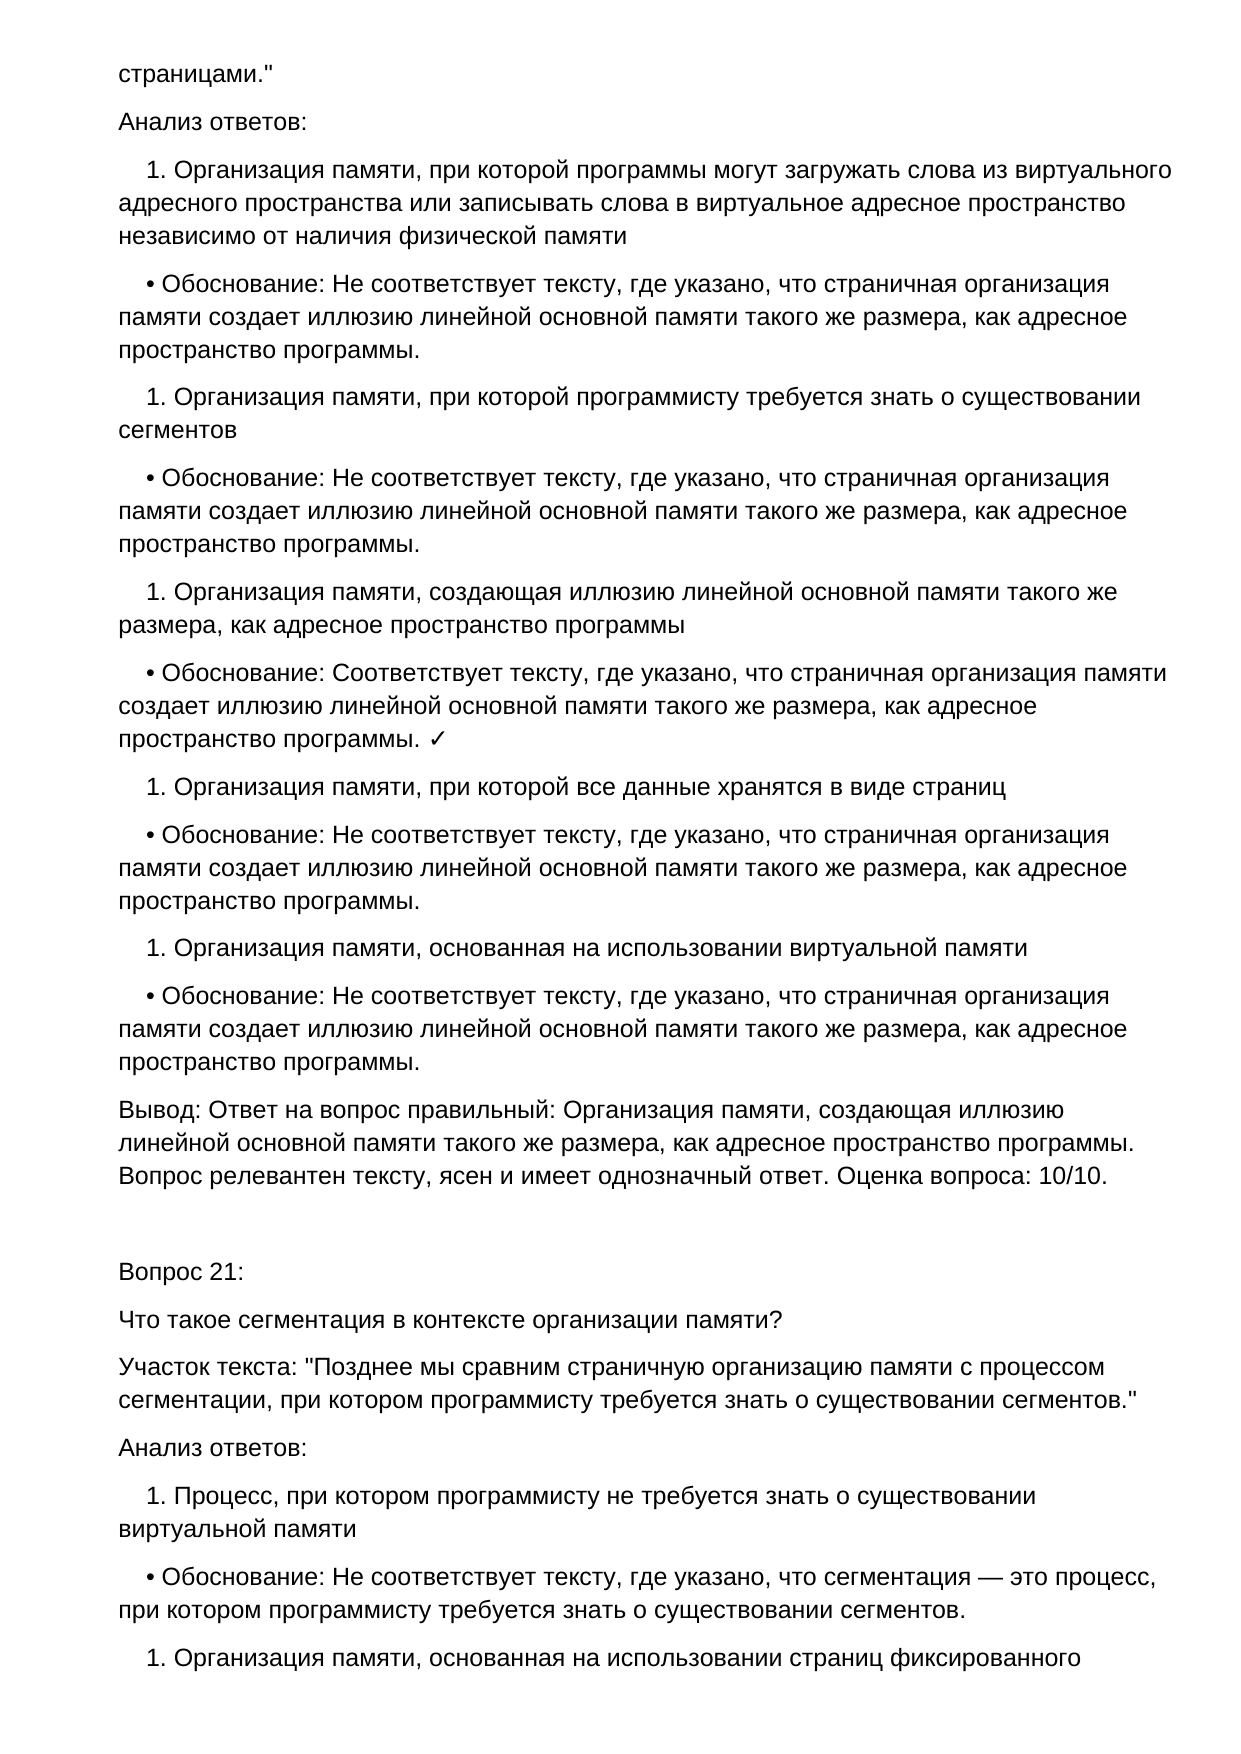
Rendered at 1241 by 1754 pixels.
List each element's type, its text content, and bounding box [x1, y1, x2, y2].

text • Обоснование: Не соответствует тексту, где указано, что страничная организация памяти создает иллюзию линейной основной памяти такого же размера, как адресное пространство программы. [118, 819, 1181, 914]
text 1. Организация памяти, при которой программы могут загружать слова из виртуального адресного пространства или записывать слова в виртуальное адресное пространство независимо от наличия физической памяти [118, 155, 1181, 249]
text 1. Процесс, при котором программисту не требуется знать о существовании виртуальной памяти [118, 1481, 1181, 1543]
text страницами." [118, 59, 1181, 88]
text Анализ ответов: [118, 107, 1181, 136]
text • Обоснование: Не соответствует тексту, где указано, что страничная организация памяти создает иллюзию линейной основной памяти такого же размера, как адресное пространство программы. [118, 981, 1181, 1076]
text 1. Организация памяти, основанная на использовании страниц фиксированного [118, 1643, 1181, 1671]
text • Обоснование: Не соответствует тексту, где указано, что страничная организация памяти создает иллюзию линейной основной памяти такого же размера, как адресное пространство программы. [118, 268, 1181, 363]
text 1. Организация памяти, создающая иллюзию линейной основной памяти такого же размера, как адресное пространство программы [118, 577, 1181, 639]
text Вопрос 21: [118, 1257, 1181, 1286]
text Анализ ответов: [118, 1433, 1181, 1462]
text • Обоснование: Соответствует тексту, где указано, что страничная организация памяти создает иллюзию линейной основной памяти такого же размера, как адресное пространство программы. ✓ [118, 658, 1181, 753]
text 1. Организация памяти, основанная на использовании виртуальной памяти [118, 933, 1181, 962]
text • Обоснование: Не соответствует тексту, где указано, что сегментация — это процесс, при котором программисту требуется знать о существовании сегментов. [118, 1562, 1181, 1624]
text • Обоснование: Не соответствует тексту, где указано, что страничная организация памяти создает иллюзию линейной основной памяти такого же размера, как адресное пространство программы. [118, 463, 1181, 558]
text Участок текста: "Позднее мы сравним страничную организацию памяти с процессом сегментации, при котором программисту требуется знать о существовании сегментов." [118, 1352, 1181, 1414]
text 1. Организация памяти, при которой программисту требуется знать о существовании сегментов [118, 382, 1181, 444]
text 1. Организация памяти, при которой все данные хранятся в виде страниц [118, 772, 1181, 801]
text Вывод: Ответ на вопрос правильный: Организация памяти, создающая иллюзию линейной основной памяти такого же размера, как адресное пространство программы. Вопрос релевантен тексту, ясен и имеет однозначный ответ. Оценка вопроса: 10/10. [118, 1095, 1181, 1190]
text Что такое сегментация в контексте организации памяти? [118, 1304, 1181, 1333]
